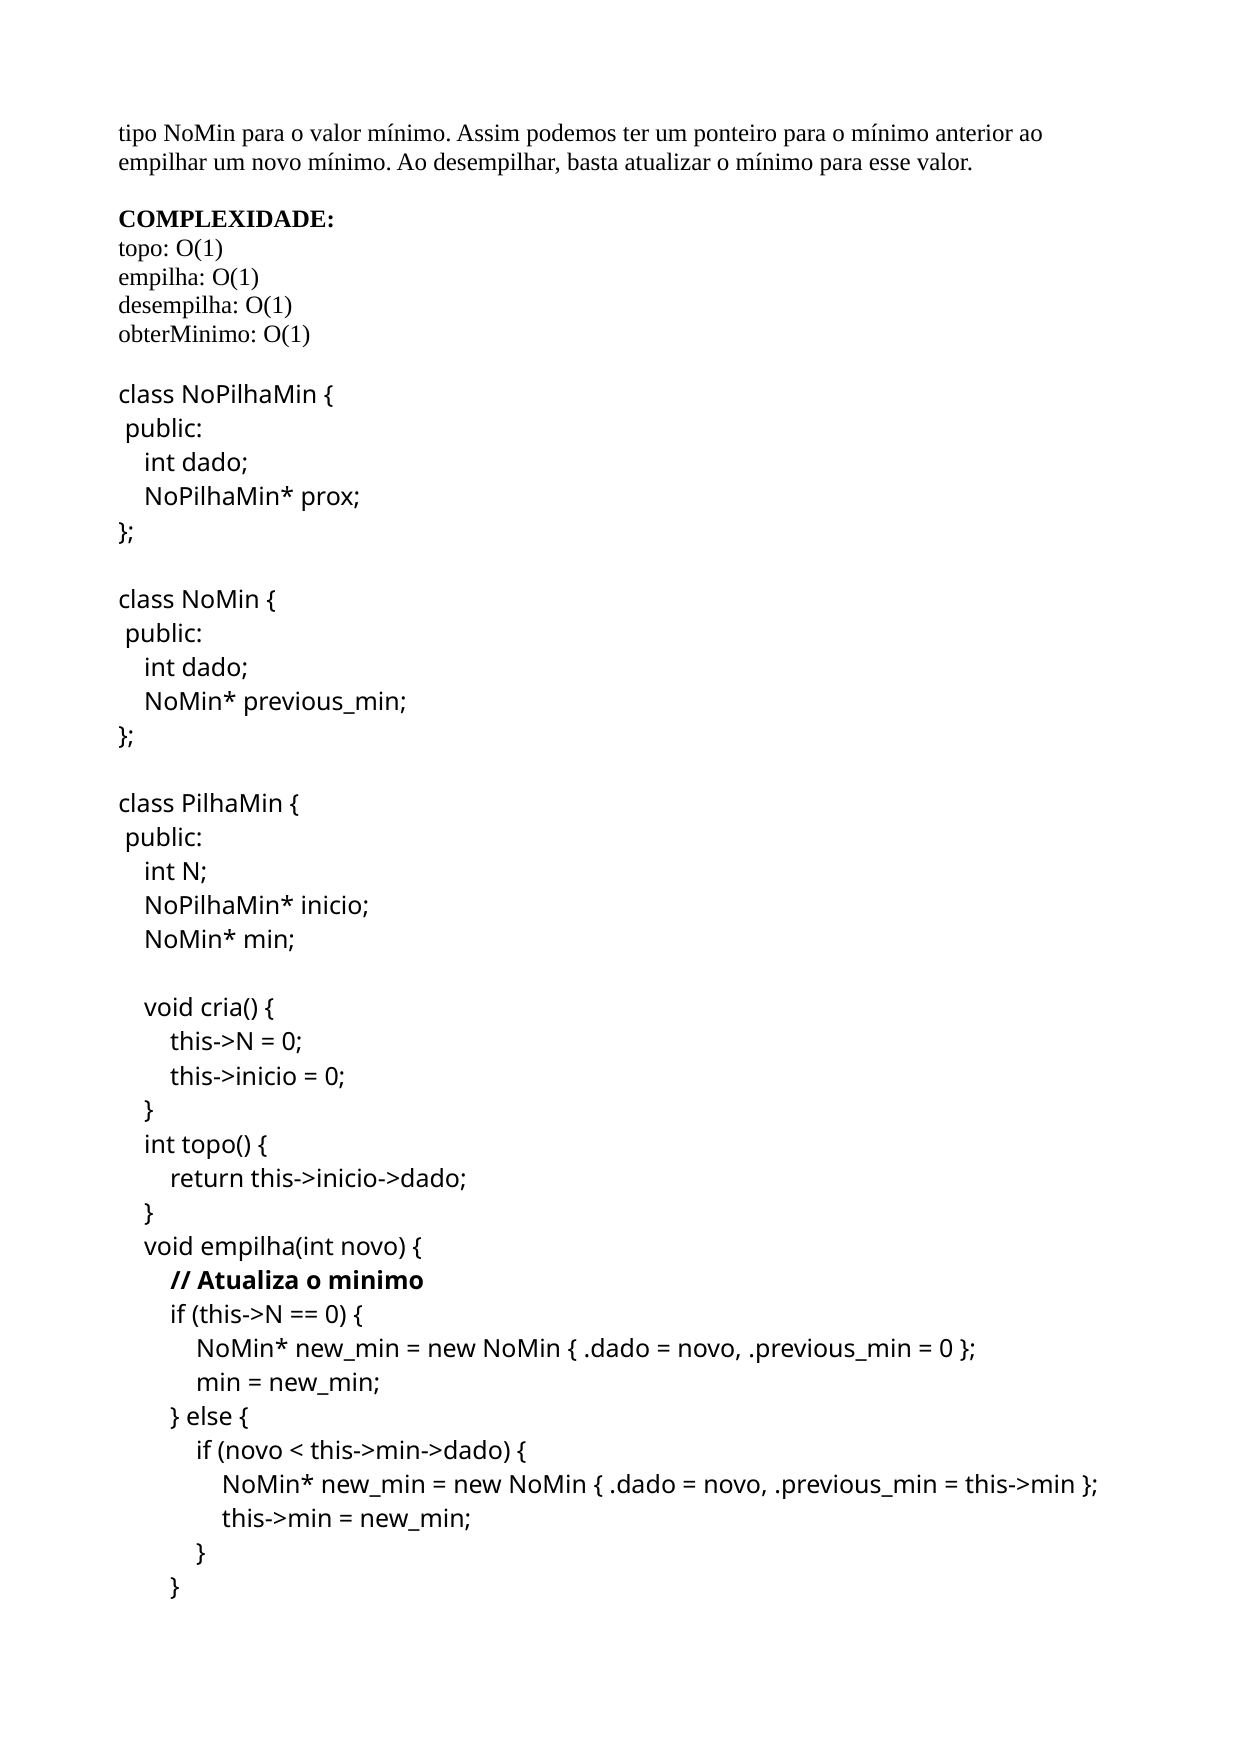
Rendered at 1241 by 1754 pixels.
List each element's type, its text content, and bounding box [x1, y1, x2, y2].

text if (novo < this->min->dado) { [118, 1433, 1122, 1467]
text } [118, 1569, 1122, 1603]
text void empilha(int novo) { [118, 1228, 1122, 1262]
text NoPilhaMin* inicio; [118, 888, 1122, 922]
text obterMinimo: O(1) [118, 319, 1122, 348]
text NoMin* previous_min; [118, 683, 1122, 717]
text this->min = new_min; [118, 1501, 1122, 1535]
text // Atualiza o minimo [118, 1262, 1122, 1297]
text int N; [118, 854, 1122, 888]
text public: [118, 411, 1122, 445]
text } else { [118, 1399, 1122, 1433]
text class PilhaMin { [118, 786, 1122, 820]
text NoMin* new_min = new NoMin { .dado = novo, .previous_min = this->min }; [118, 1467, 1122, 1501]
text NoPilhaMin* prox; [118, 479, 1122, 513]
text NoMin* new_min = new NoMin { .dado = novo, .previous_min = 0 }; [118, 1331, 1122, 1365]
text empilha: O(1) [118, 262, 1122, 291]
text } [118, 1194, 1122, 1228]
text void cria() { [118, 990, 1122, 1024]
text public: [118, 820, 1122, 854]
text this->inicio = 0; [118, 1058, 1122, 1092]
text min = new_min; [118, 1365, 1122, 1399]
text class NoMin { [118, 581, 1122, 615]
text if (this->N == 0) { [118, 1297, 1122, 1331]
text COMPLEXIDADE: [118, 204, 1122, 233]
text topo: O(1) [118, 233, 1122, 262]
text int dado; [118, 445, 1122, 479]
text int topo() { [118, 1126, 1122, 1160]
text }; [118, 513, 1122, 547]
text } [118, 1092, 1122, 1126]
text }; [118, 717, 1122, 752]
text desempilha: O(1) [118, 291, 1122, 319]
text public: [118, 615, 1122, 649]
text } [118, 1535, 1122, 1569]
text this->N = 0; [118, 1024, 1122, 1058]
text int dado; [118, 649, 1122, 683]
text class NoPilhaMin { [118, 377, 1122, 411]
text return this->inicio->dado; [118, 1160, 1122, 1194]
text tipo NoMin para o valor mínimo. Assim podemos ter um ponteiro para o mínimo anterior ao empilhar um novo mínimo. Ao desempilhar, basta atualizar o mínimo para esse valor. [118, 118, 1122, 176]
text NoMin* min; [118, 922, 1122, 956]
